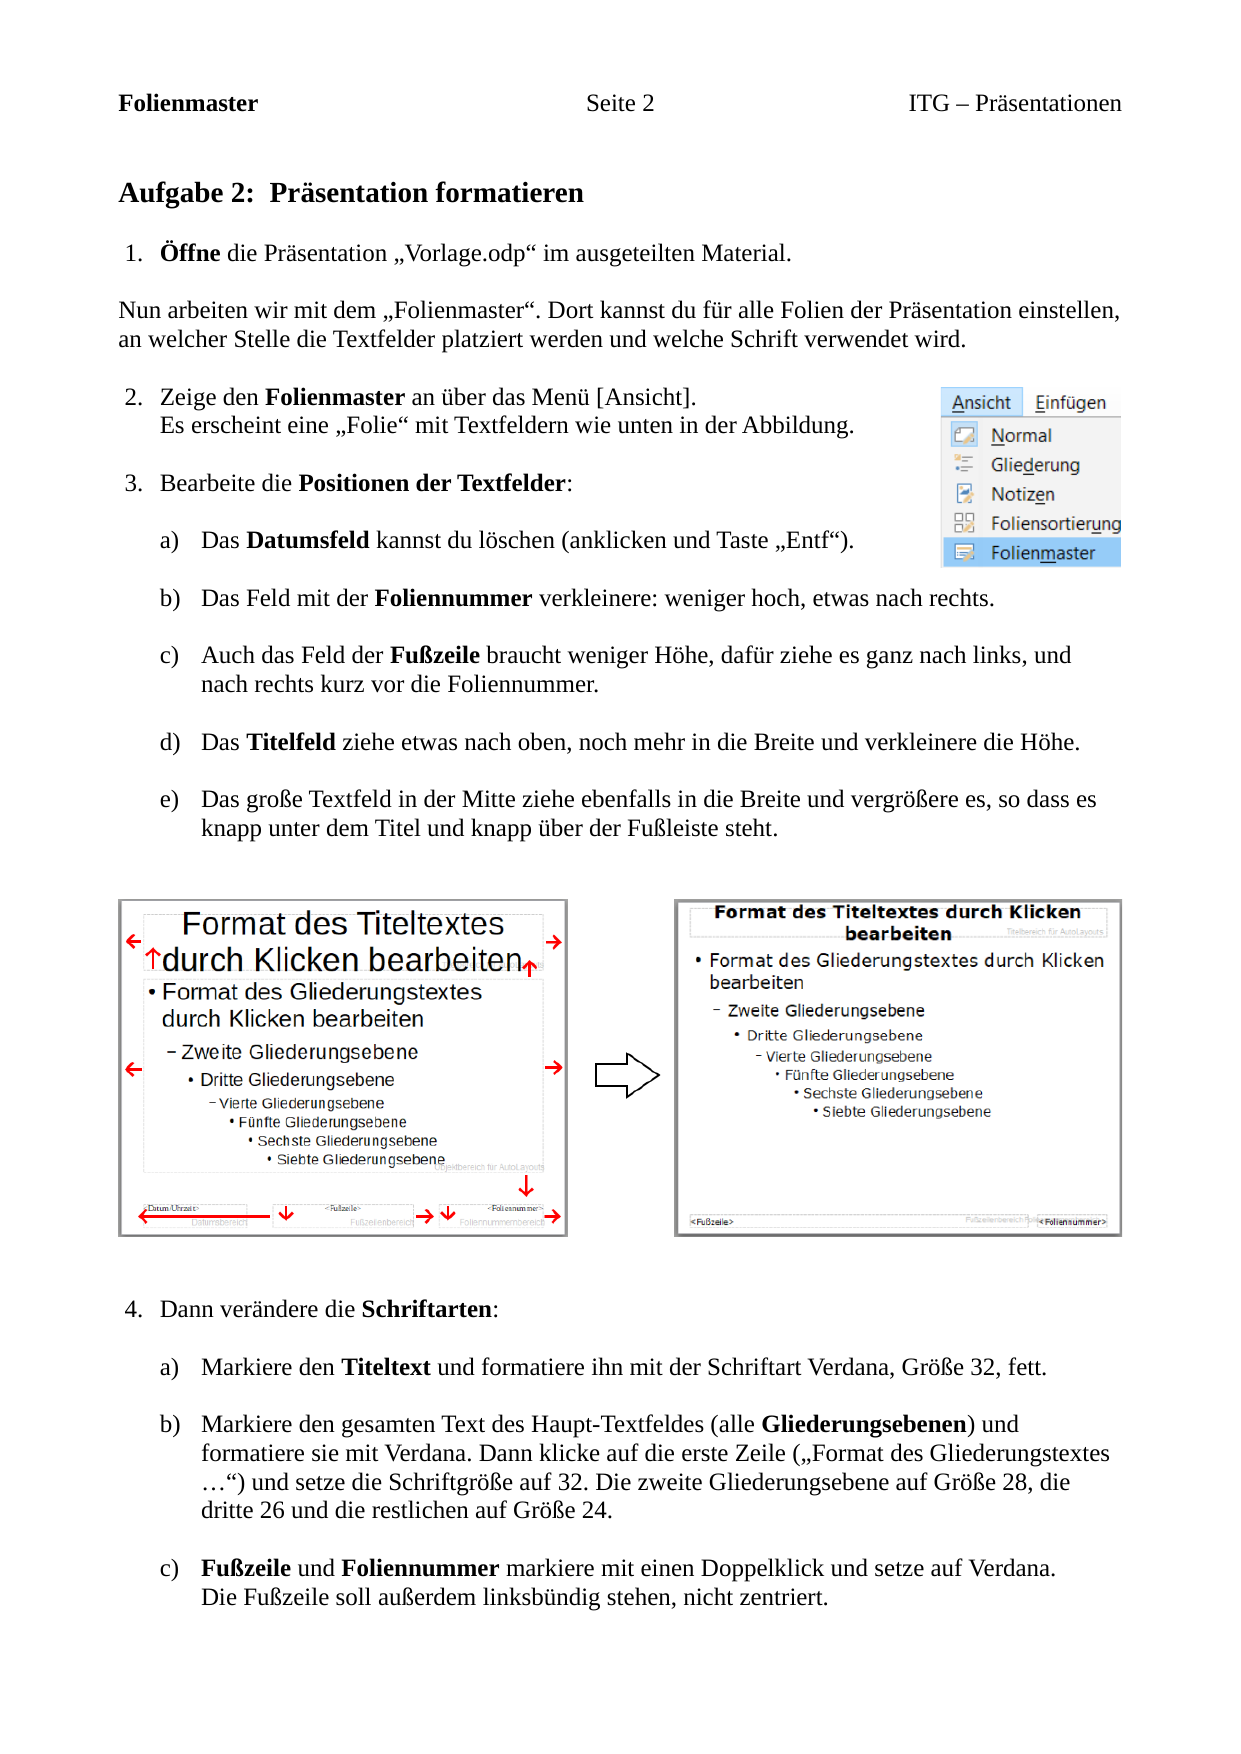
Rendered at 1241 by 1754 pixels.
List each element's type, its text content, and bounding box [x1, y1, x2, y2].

list Das große Textfeld in der Mitte ziehe ebenfalls in die Breite und vergrößere es, so dass es knapp unter dem Titel und knapp über der Fußleiste steht. [159, 784, 1122, 842]
list Das Datumsfeld kannst du löschen (anklicken und Taste „Entf“). [159, 525, 940, 554]
list Markiere den Titeltext und formatiere ihn mit der Schriftart Verdana, Größe 32, fett. [159, 1352, 1122, 1380]
list Dann verändere die Schriftarten: [118, 1294, 1122, 1323]
list Markiere den gesamten Text des Haupt-Textfeldes (alle Gliederungsebenen) und formatiere sie mit Verdana. Dann klicke auf die erste Zeile („Format des Gliederungstextes …“) und setze die Schriftgröße auf 32. Die zweite Gliederungsebene auf Größe 28, die dritte 26 und die restlichen auf Größe 24. [159, 1409, 1122, 1524]
text Aufgabe 2: Präsentation formatieren [118, 176, 1122, 209]
text Nun arbeiten wir mit dem „Folienmaster“. Dort kannst du für alle Folien der Präsentation einstellen, an welcher Stelle die Textfelder platziert werden und welche Schrift verwendet wird. [118, 295, 1122, 353]
list Zeige den Folienmaster an über das Menü [Ansicht]. Es erscheint eine „Folie“ mit Textfeldern wie unten in der Abbildung. [118, 382, 1122, 439]
list Das Feld mit der Foliennummer verkleinere: weniger hoch, etwas nach rechts. [159, 583, 1122, 612]
list Bearbeite die Positionen der Textfelder: [118, 468, 940, 497]
list Öffne die Präsentation „Vorlage.odp“ im ausgeteilten Material. [118, 238, 1122, 267]
picture [940, 387, 1121, 568]
picture [118, 899, 1123, 1237]
list Fußzeile und Foliennummer markiere mit einen Doppelklick und setze auf Verdana. Die Fußzeile soll außerdem linksbündig stehen, nicht zentriert. [159, 1553, 1122, 1610]
list Auch das Feld der Fußzeile braucht weniger Höhe, dafür ziehe es ganz nach links, und nach rechts kurz vor die Foliennummer. [159, 640, 1122, 698]
list Das Titelfeld ziehe etwas nach oben, noch mehr in die Breite und verkleinere die Höhe. [159, 727, 1122, 755]
